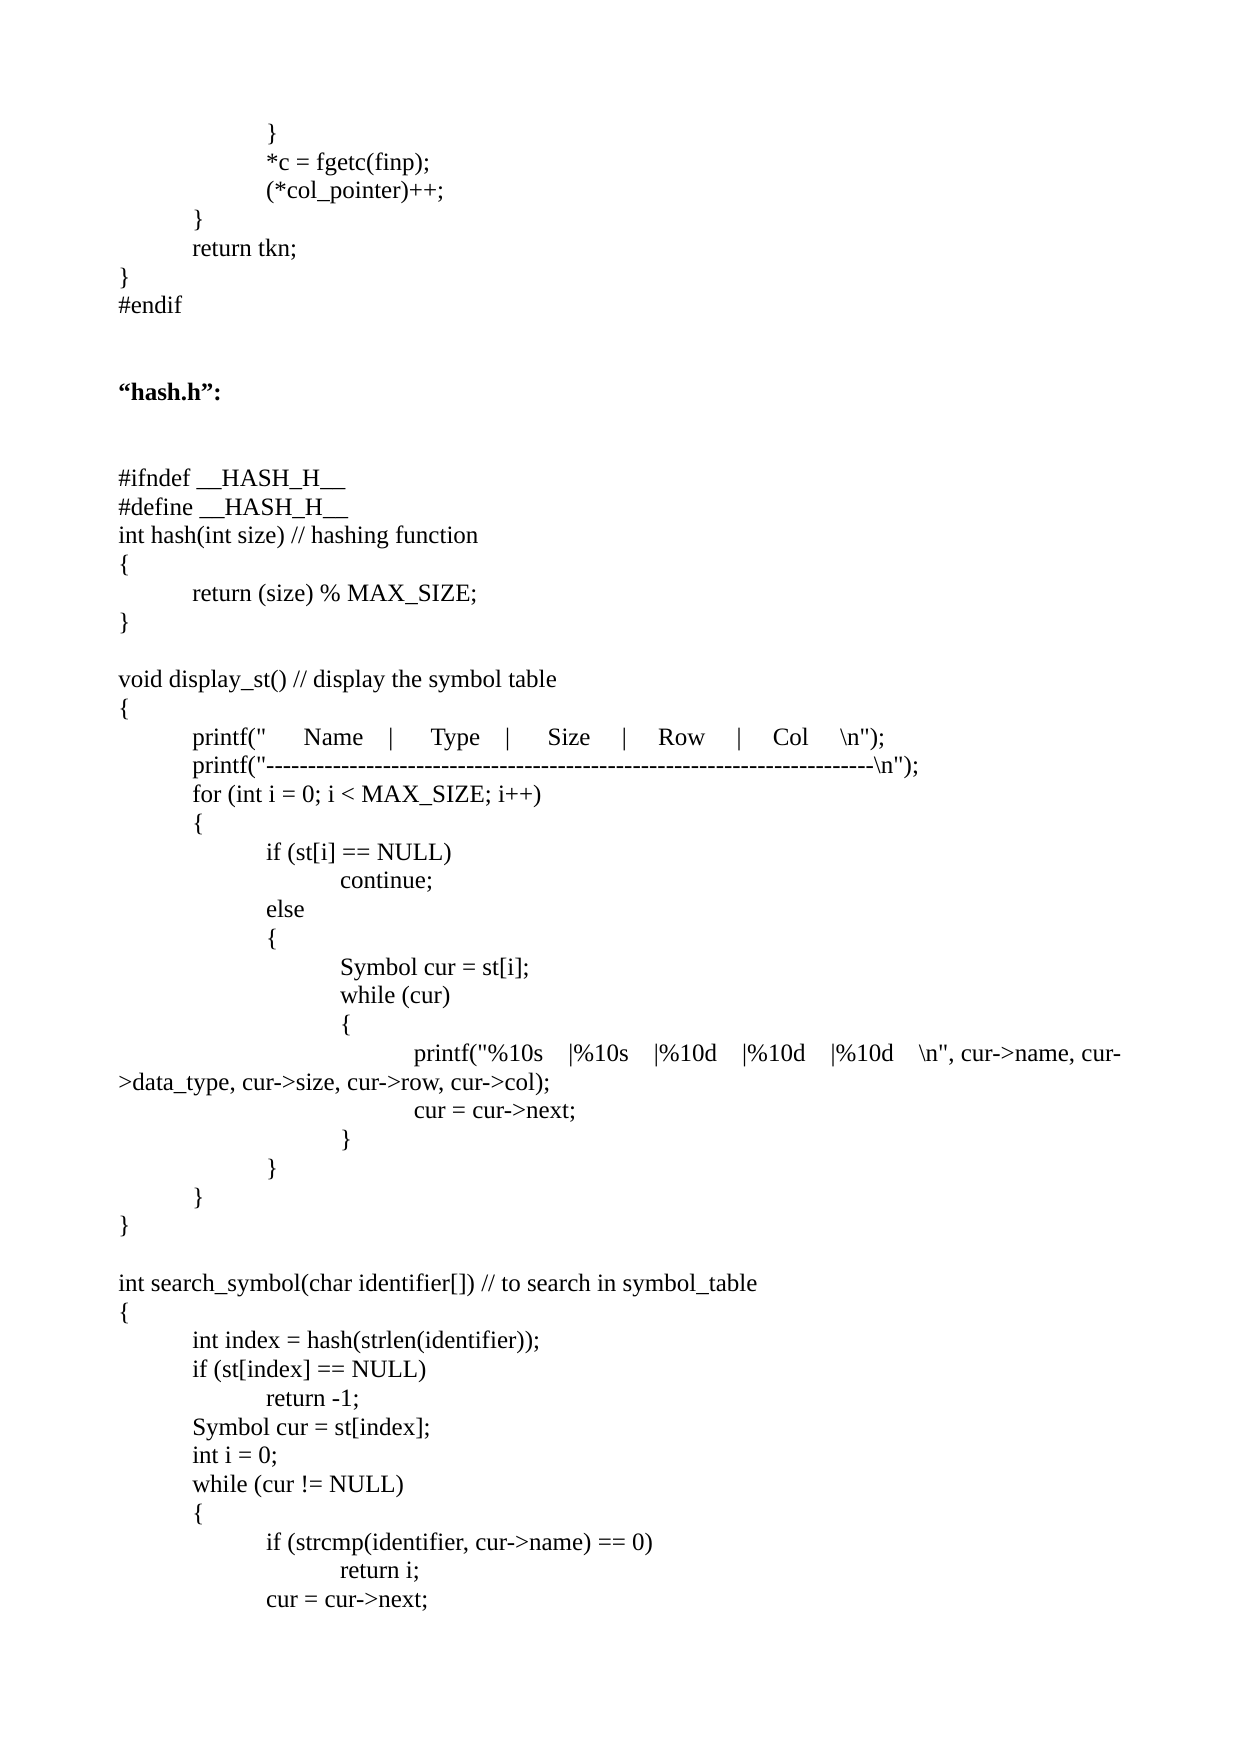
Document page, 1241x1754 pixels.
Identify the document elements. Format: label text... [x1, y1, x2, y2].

text { [118, 1009, 1122, 1038]
text return -1; [118, 1383, 1122, 1412]
text { [118, 808, 1122, 837]
text while (cur != NULL) [118, 1469, 1122, 1498]
text int i = 0; [118, 1441, 1122, 1469]
text int search_symbol(char identifier[]) // to search in symbol_table [118, 1268, 1122, 1297]
text { [118, 693, 1122, 722]
text } [118, 1124, 1122, 1153]
text cur = cur->next; [118, 1096, 1122, 1124]
text } [118, 1153, 1122, 1182]
text { [118, 549, 1122, 578]
text #ifndef __HASH_H__ [118, 463, 1122, 492]
text printf(" Name | Type | Size | Row | Col \n"); [118, 722, 1122, 751]
text if (strcmp(identifier, cur->name) == 0) [118, 1527, 1122, 1556]
text cur = cur->next; [118, 1584, 1122, 1613]
text { [118, 1297, 1122, 1326]
text } [118, 1182, 1122, 1211]
text { [118, 1498, 1122, 1527]
text Symbol cur = st[index]; [118, 1412, 1122, 1441]
text } [118, 262, 1122, 291]
text int index = hash(strlen(identifier)); [118, 1326, 1122, 1354]
text printf("-------------------------------------------------------------------------\n"); [118, 751, 1122, 779]
text #define __HASH_H__ [118, 492, 1122, 521]
text } [118, 204, 1122, 233]
text Symbol cur = st[i]; [118, 952, 1122, 981]
text int hash(int size) // hashing function [118, 521, 1122, 549]
text return (size) % MAX_SIZE; [118, 578, 1122, 607]
text return i; [118, 1556, 1122, 1584]
text else [118, 894, 1122, 923]
text “hash.h”: [118, 377, 1122, 406]
text for (int i = 0; i < MAX_SIZE; i++) [118, 779, 1122, 808]
text *c = fgetc(finp); [118, 147, 1122, 176]
text (*col_pointer)++; [118, 176, 1122, 204]
text return tkn; [118, 233, 1122, 262]
text printf("%10s |%10s |%10d |%10d |%10d \n", cur->name, cur->data_type, cur->size, cur->row, cur->col); [118, 1038, 1122, 1096]
text continue; [118, 866, 1122, 894]
text } [118, 118, 1122, 147]
text #endif [118, 291, 1122, 319]
text while (cur) [118, 981, 1122, 1009]
text if (st[i] == NULL) [118, 837, 1122, 866]
text void display_st() // display the symbol table [118, 664, 1122, 693]
text if (st[index] == NULL) [118, 1354, 1122, 1383]
text } [118, 607, 1122, 636]
text { [118, 923, 1122, 952]
text } [118, 1211, 1122, 1239]
